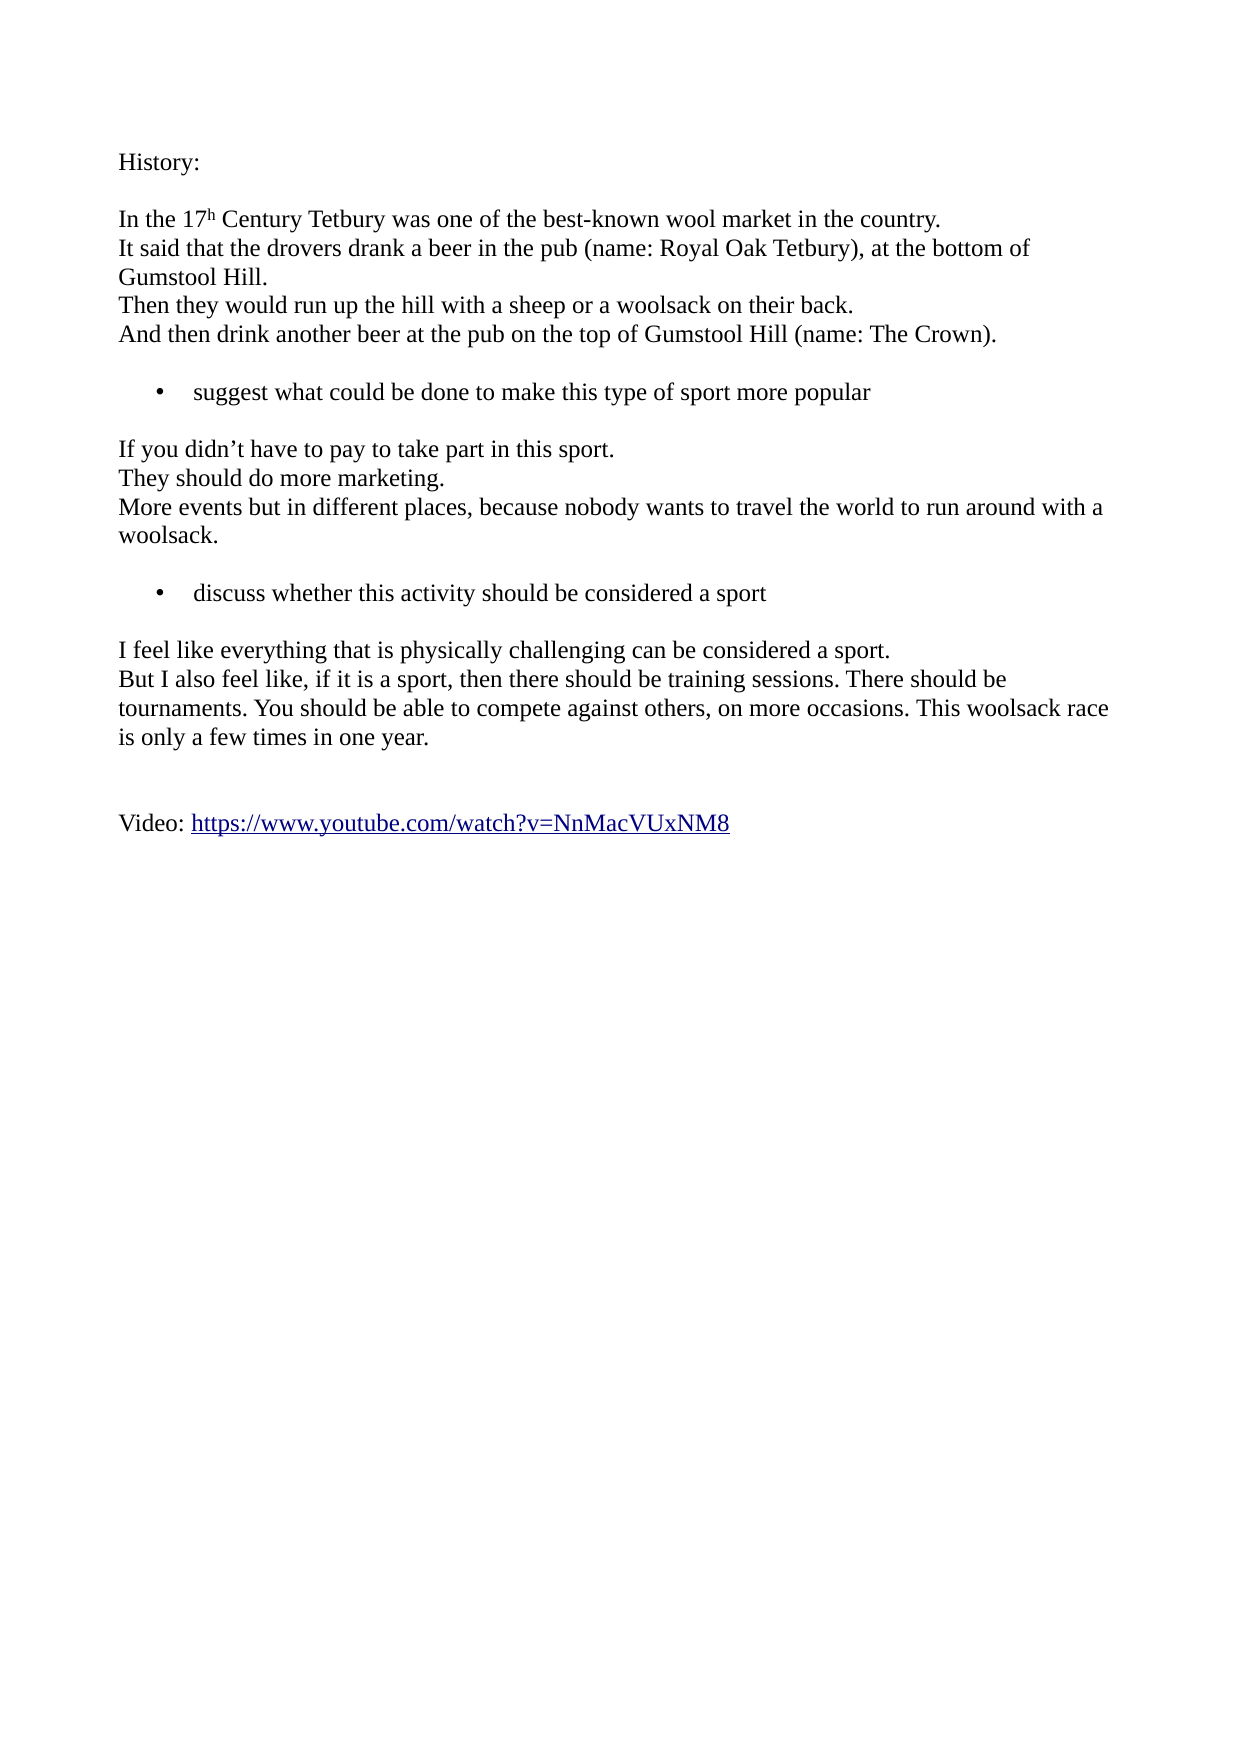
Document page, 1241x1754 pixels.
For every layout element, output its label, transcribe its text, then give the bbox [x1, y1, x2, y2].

text But I also feel like, if it is a sport, then there should be training sessions. There should be tournaments. You should be able to compete against others, on more occasions. This woolsack race is only a few times in one year. [118, 664, 1122, 751]
text It said that the drovers drank a beer in the pub (name: Royal Oak Tetbury), at the bottom of Gumstool Hill. [118, 233, 1122, 291]
text I feel like everything that is physically challenging can be considered a sport. [118, 636, 1122, 664]
text If you didn’t have to pay to take part in this sport. [118, 434, 1122, 463]
text Video: https://www.youtube.com/watch?v=NnMacVUxNM8 [118, 808, 1122, 837]
text In the 17h Century Tetbury was one of the best-known wool market in the country. [118, 204, 1122, 233]
text Then they would run up the hill with a sheep or a woolsack on their back. [118, 291, 1122, 319]
list suggest what could be done to make this type of sport more popular [156, 377, 1122, 406]
text And then drink another beer at the pub on the top of Gumstool Hill (name: The Crown). [118, 319, 1122, 348]
text They should do more marketing. [118, 463, 1122, 492]
text More events but in different places, because nobody wants to travel the world to run around with a woolsack. [118, 492, 1122, 549]
list discuss whether this activity should be considered a sport [156, 578, 1122, 607]
text History: [118, 147, 1122, 176]
